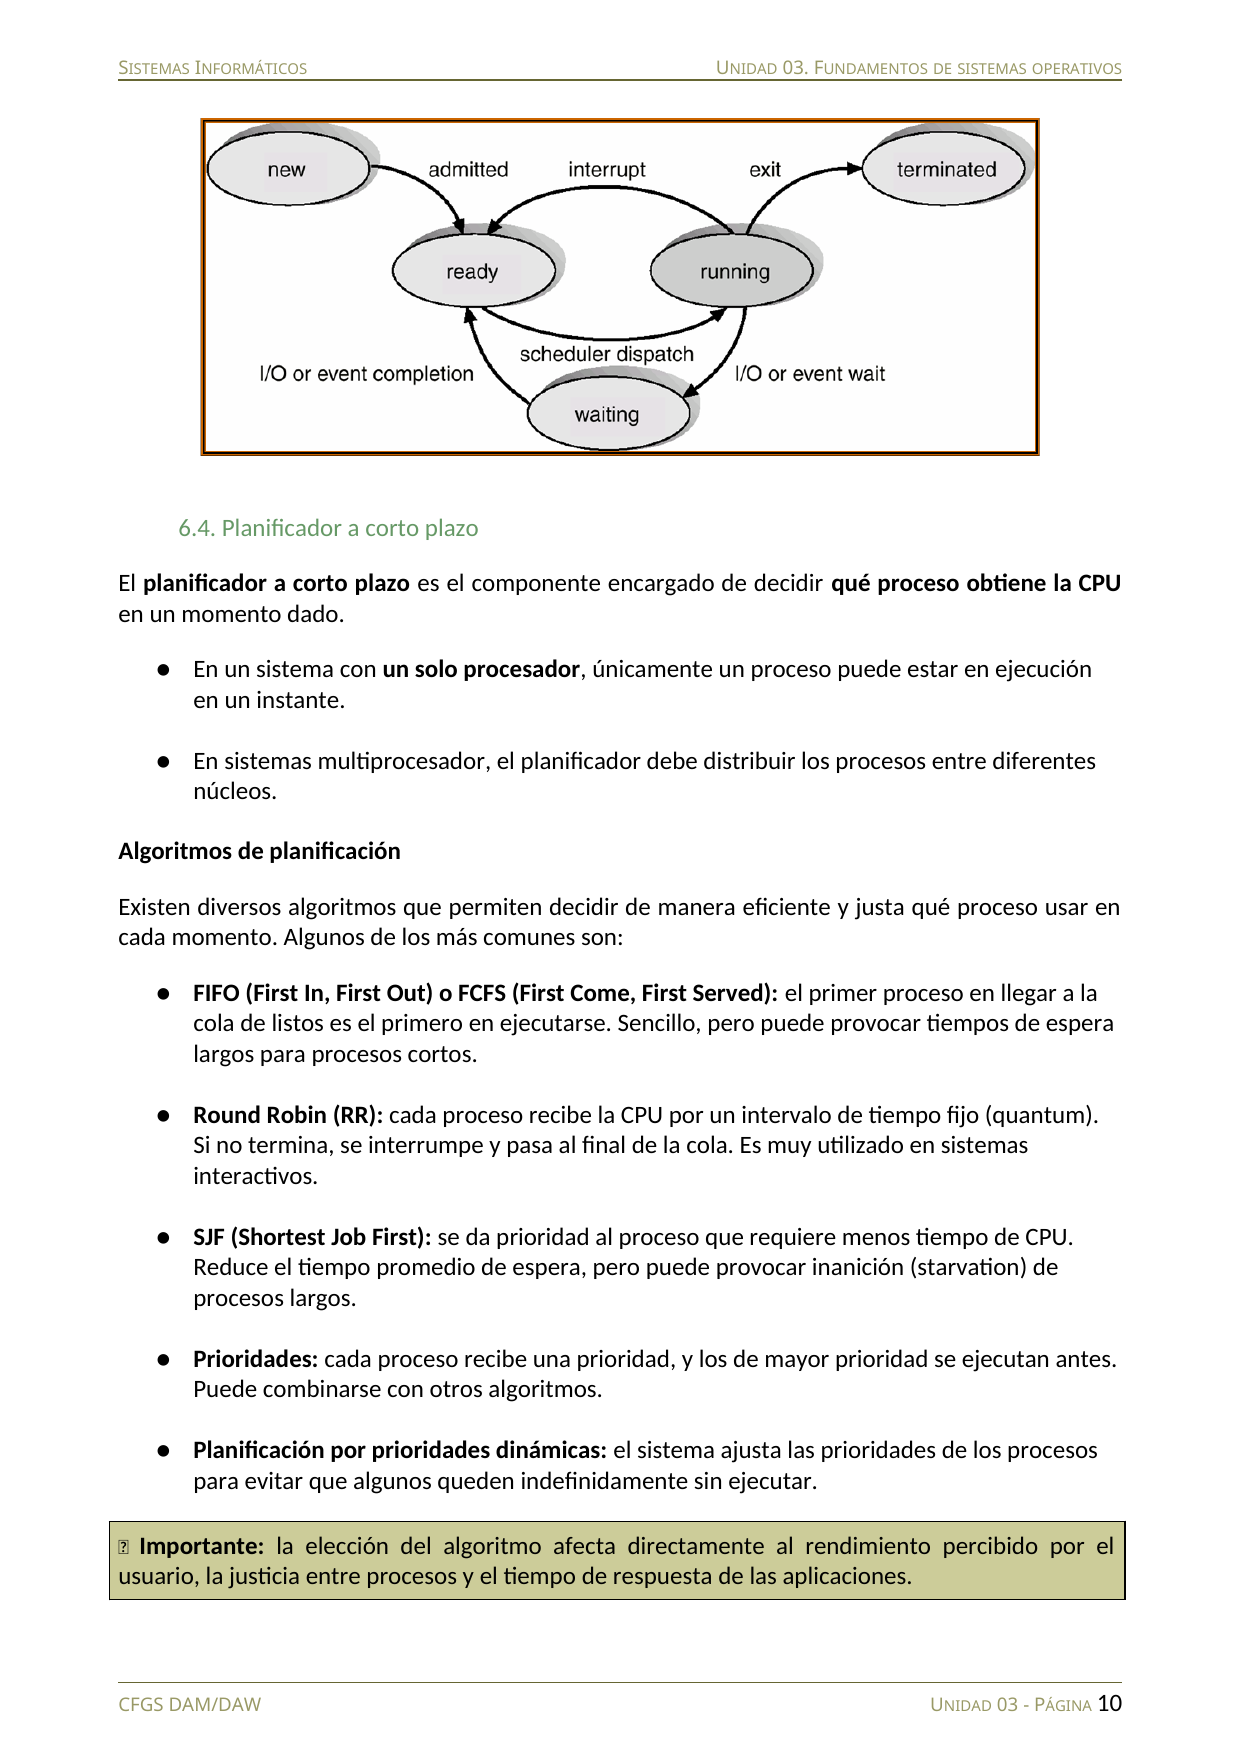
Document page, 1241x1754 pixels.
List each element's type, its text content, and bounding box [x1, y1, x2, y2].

text Existen diversos algoritmos que permiten decidir de manera eficiente y justa qué proceso usar en cada momento. Algunos de los más comunes son: [118, 891, 1122, 952]
list Planificación por prioridades dinámicas: el sistema ajusta las prioridades de los procesos para evitar que algunos queden indefinidamente sin ejecutar. [156, 1434, 1122, 1496]
picture [200, 118, 1040, 456]
list FIFO (First In, First Out) o FCFS (First Come, First Served): el primer proceso en llegar a la cola de listos es el primero en ejecutarse. Sencillo, pero puede provocar tiempos de espera largos para procesos cortos. [156, 977, 1122, 1099]
list SJF (Shortest Job First): se da prioridad al proceso que requiere menos tiempo de CPU. Reduce el tiempo promedio de espera, pero puede provocar inanición (starvation) de procesos largos. [156, 1221, 1122, 1343]
text 📖 Importante: la elección del algoritmo afecta directamente al rendimiento percibido por el usuario, la justicia entre procesos y el tiempo de respuesta de las aplicaciones. [110, 1522, 1124, 1599]
list Prioridades: cada proceso recibe una prioridad, y los de mayor prioridad se ejecutan antes. Puede combinarse con otros algoritmos. [156, 1343, 1122, 1434]
text El planificador a corto plazo es el componente encargado de decidir qué proceso obtiene la CPU en un momento dado. [118, 567, 1122, 628]
text Algoritmos de planificación [118, 835, 1122, 866]
list Round Robin (RR): cada proceso recibe la CPU por un intervalo de tiempo fijo (quantum). Si no termina, se interrumpe y pasa al final de la cola. Es muy utilizado en sistemas interactivos. [156, 1099, 1122, 1221]
list En un sistema con un solo procesador, únicamente un proceso puede estar en ejecución en un instante. [156, 653, 1122, 745]
subtitle 6.4. Planificador a corto plazo [178, 512, 1122, 542]
list En sistemas multiprocesador, el planificador debe distribuir los procesos entre diferentes núcleos. [156, 745, 1122, 806]
